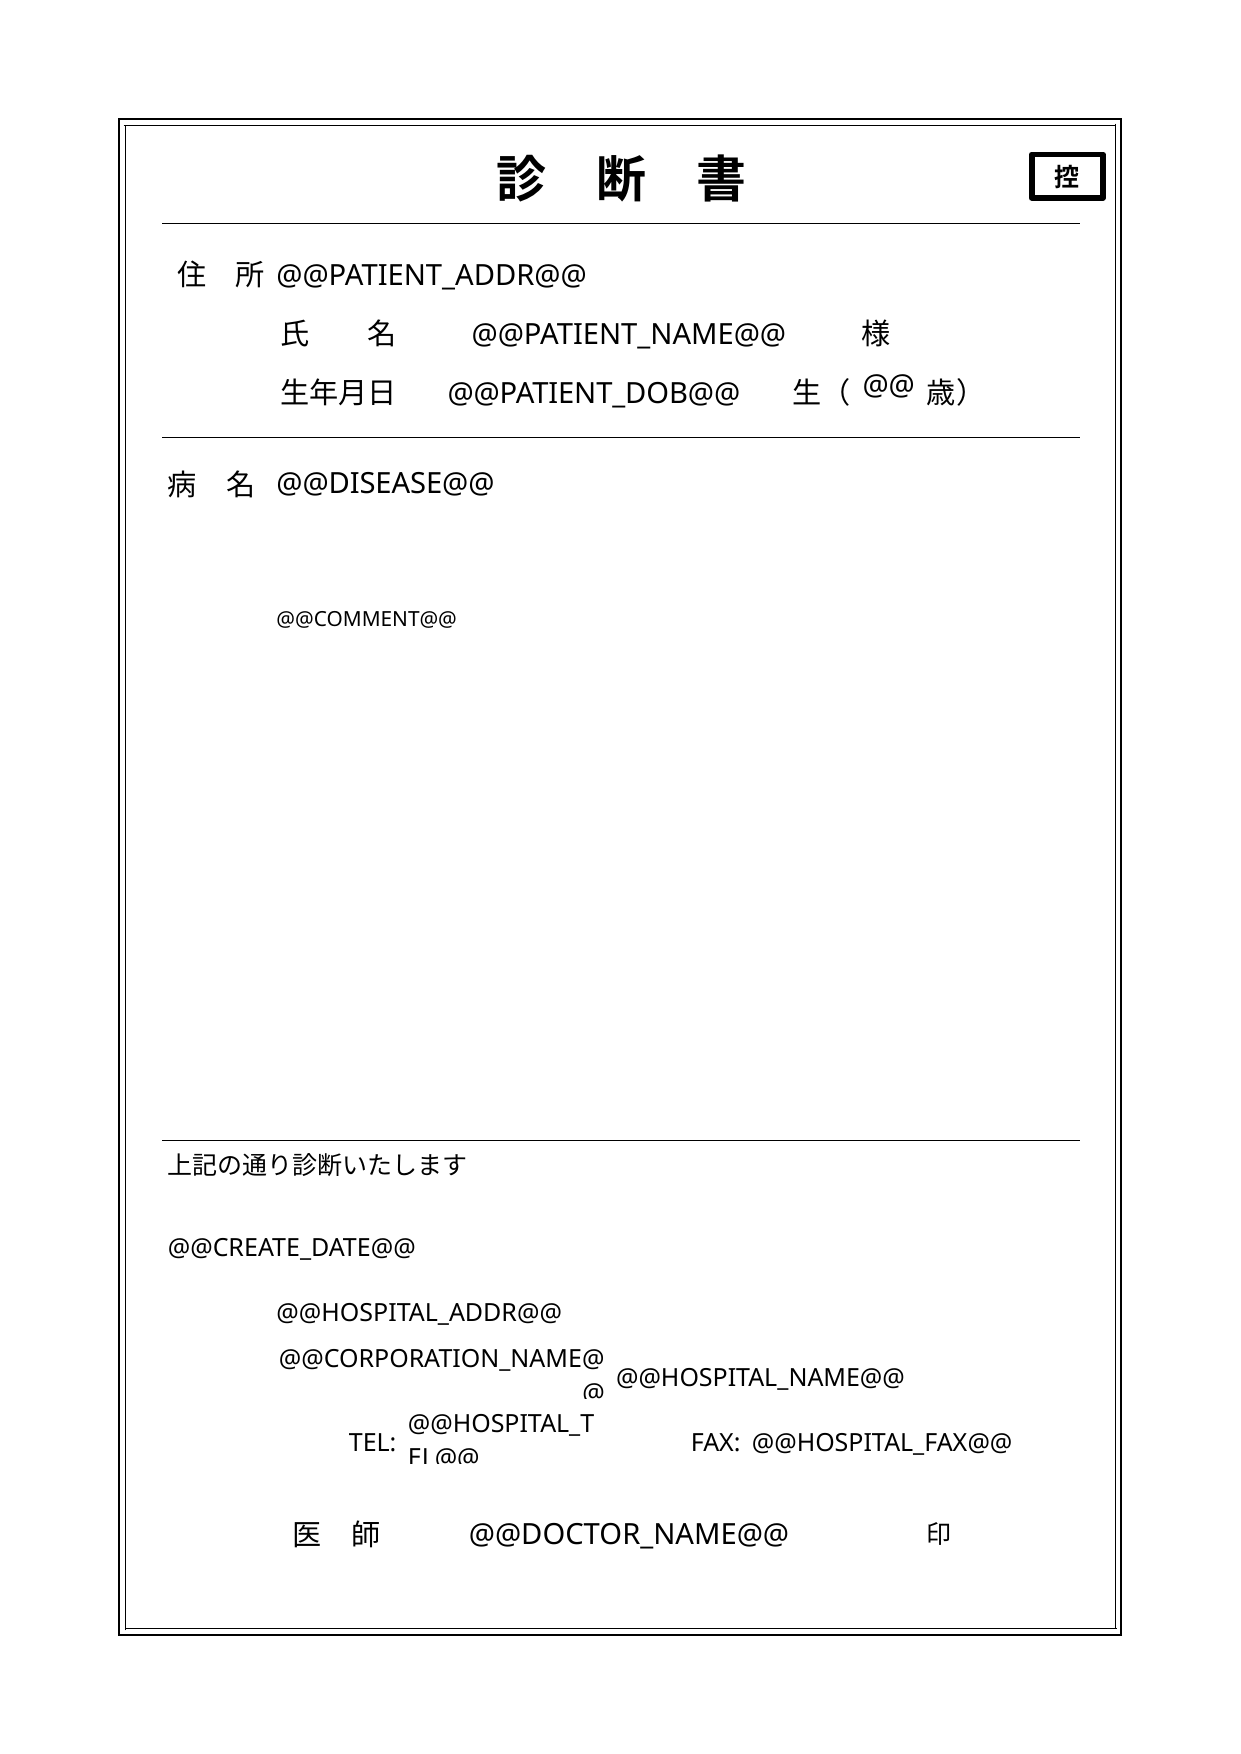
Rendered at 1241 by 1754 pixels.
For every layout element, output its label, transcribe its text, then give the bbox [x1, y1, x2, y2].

table_cell 印 [921, 1500, 1080, 1565]
table_cell [610, 1205, 746, 1270]
table_cell [162, 1565, 270, 1595]
table_cell [1080, 241, 1112, 300]
table_cell [1080, 599, 1112, 681]
table_cell [128, 1140, 162, 1187]
table_cell [162, 300, 270, 359]
table_cell [1080, 930, 1112, 1122]
table_cell [128, 1270, 162, 1335]
table_cell [162, 359, 270, 418]
table_cell [162, 1122, 1080, 1140]
table_cell [128, 456, 162, 599]
table_cell 氏 名 [270, 300, 402, 359]
table_cell [746, 1205, 856, 1270]
table_cell [1080, 1400, 1112, 1465]
table_cell [746, 1565, 856, 1595]
table_cell [162, 1335, 270, 1400]
table_cell @@COMMENT@@ [270, 599, 1080, 1122]
table_cell [128, 1122, 162, 1140]
table_cell [1080, 681, 1112, 764]
table_cell 生年月日 [270, 359, 402, 418]
table_cell [128, 1335, 162, 1400]
table_cell @@HOSPITAL_FAX@@ [746, 1400, 1080, 1465]
table_cell 上記の通り診断いたします [162, 1141, 1080, 1187]
table_cell [1080, 847, 1112, 929]
table_cell [1080, 456, 1112, 599]
table_cell [128, 300, 162, 359]
table_cell [128, 1500, 162, 1565]
table_cell 医 師 [270, 1500, 402, 1565]
table_cell [1080, 1140, 1112, 1187]
table_cell [1080, 1335, 1112, 1400]
table_cell [1080, 1565, 1112, 1595]
table_cell 様 [856, 300, 921, 359]
table_cell [921, 1205, 1080, 1270]
table_cell [162, 418, 1080, 437]
table_cell [128, 437, 162, 456]
table_cell 生（ [746, 359, 856, 418]
table_cell [1080, 300, 1112, 359]
table_cell [1080, 359, 1112, 418]
table_cell [1080, 1187, 1112, 1205]
table_cell @@HOSPITAL_NAME@@ [610, 1335, 1080, 1400]
table_cell [1080, 418, 1112, 437]
table_cell @@PATIENT_NAME@@ [402, 300, 856, 359]
table_cell @@HOSPITAL_ADDR@@ [270, 1270, 1080, 1335]
table_cell [162, 681, 270, 764]
table_cell @@DISEASE@@ [270, 456, 1080, 599]
table_cell [128, 241, 162, 300]
table_cell [402, 1565, 610, 1595]
table_cell [1080, 437, 1112, 456]
table_cell [128, 599, 162, 681]
table_cell [128, 1187, 162, 1205]
table_cell [128, 1205, 162, 1270]
table_cell [856, 1565, 921, 1595]
table_cell [1080, 1465, 1112, 1500]
table_cell [162, 438, 1080, 456]
table_cell @@DOCTOR_NAME@@ [402, 1500, 856, 1565]
table_cell @@PATIENT_AGE@@ [856, 359, 921, 418]
table_cell [128, 1565, 162, 1595]
table_cell [128, 764, 162, 847]
table_cell @@PATIENT_ADDR@@ [270, 241, 1080, 300]
table_cell TEL: [270, 1400, 402, 1465]
table_cell [162, 764, 270, 847]
table_cell [162, 1270, 270, 1335]
table_header [1080, 129, 1112, 223]
table_cell 歳） [921, 359, 1080, 418]
table_cell @@CREATE_DATE@@ [162, 1205, 610, 1270]
table_cell [856, 1500, 921, 1565]
table_cell [162, 847, 270, 929]
table_cell @@CORPORATION_NAME@@ [270, 1335, 610, 1400]
table_header [1080, 157, 1100, 195]
table_cell 病 名 [162, 456, 270, 599]
table_cell [1080, 1122, 1112, 1140]
table_cell [921, 1565, 1080, 1595]
table_cell [128, 1465, 162, 1500]
table_cell FAX: [610, 1400, 746, 1465]
table_cell [162, 1500, 270, 1565]
table_cell 住 所 [162, 241, 270, 300]
table_cell [921, 300, 1080, 359]
table_cell [128, 223, 162, 241]
table_cell [162, 1400, 270, 1465]
table_cell [128, 847, 162, 929]
table_cell [270, 1565, 402, 1595]
table_cell [128, 681, 162, 764]
table_cell [128, 1400, 162, 1465]
table_cell [128, 418, 162, 437]
table_cell [162, 1465, 1080, 1500]
table_cell [162, 930, 270, 1122]
table_cell [1080, 223, 1112, 241]
table_cell [1080, 764, 1112, 847]
table_cell @@PATIENT_DOB@@ [402, 359, 746, 418]
table_cell [128, 359, 162, 418]
table_cell [1080, 1205, 1112, 1270]
table_header 診 断 書 [162, 129, 1080, 223]
table_cell [162, 224, 1080, 241]
table_cell [1080, 1270, 1112, 1335]
table_cell @@HOSPITAL_TEL@@ [402, 1400, 610, 1465]
table_cell [610, 1565, 746, 1595]
table_cell [1080, 1500, 1112, 1565]
table_cell [128, 930, 162, 1122]
table_cell [856, 1205, 921, 1270]
table_cell [162, 1187, 1080, 1205]
table_cell [162, 599, 270, 681]
table_header [128, 129, 162, 223]
